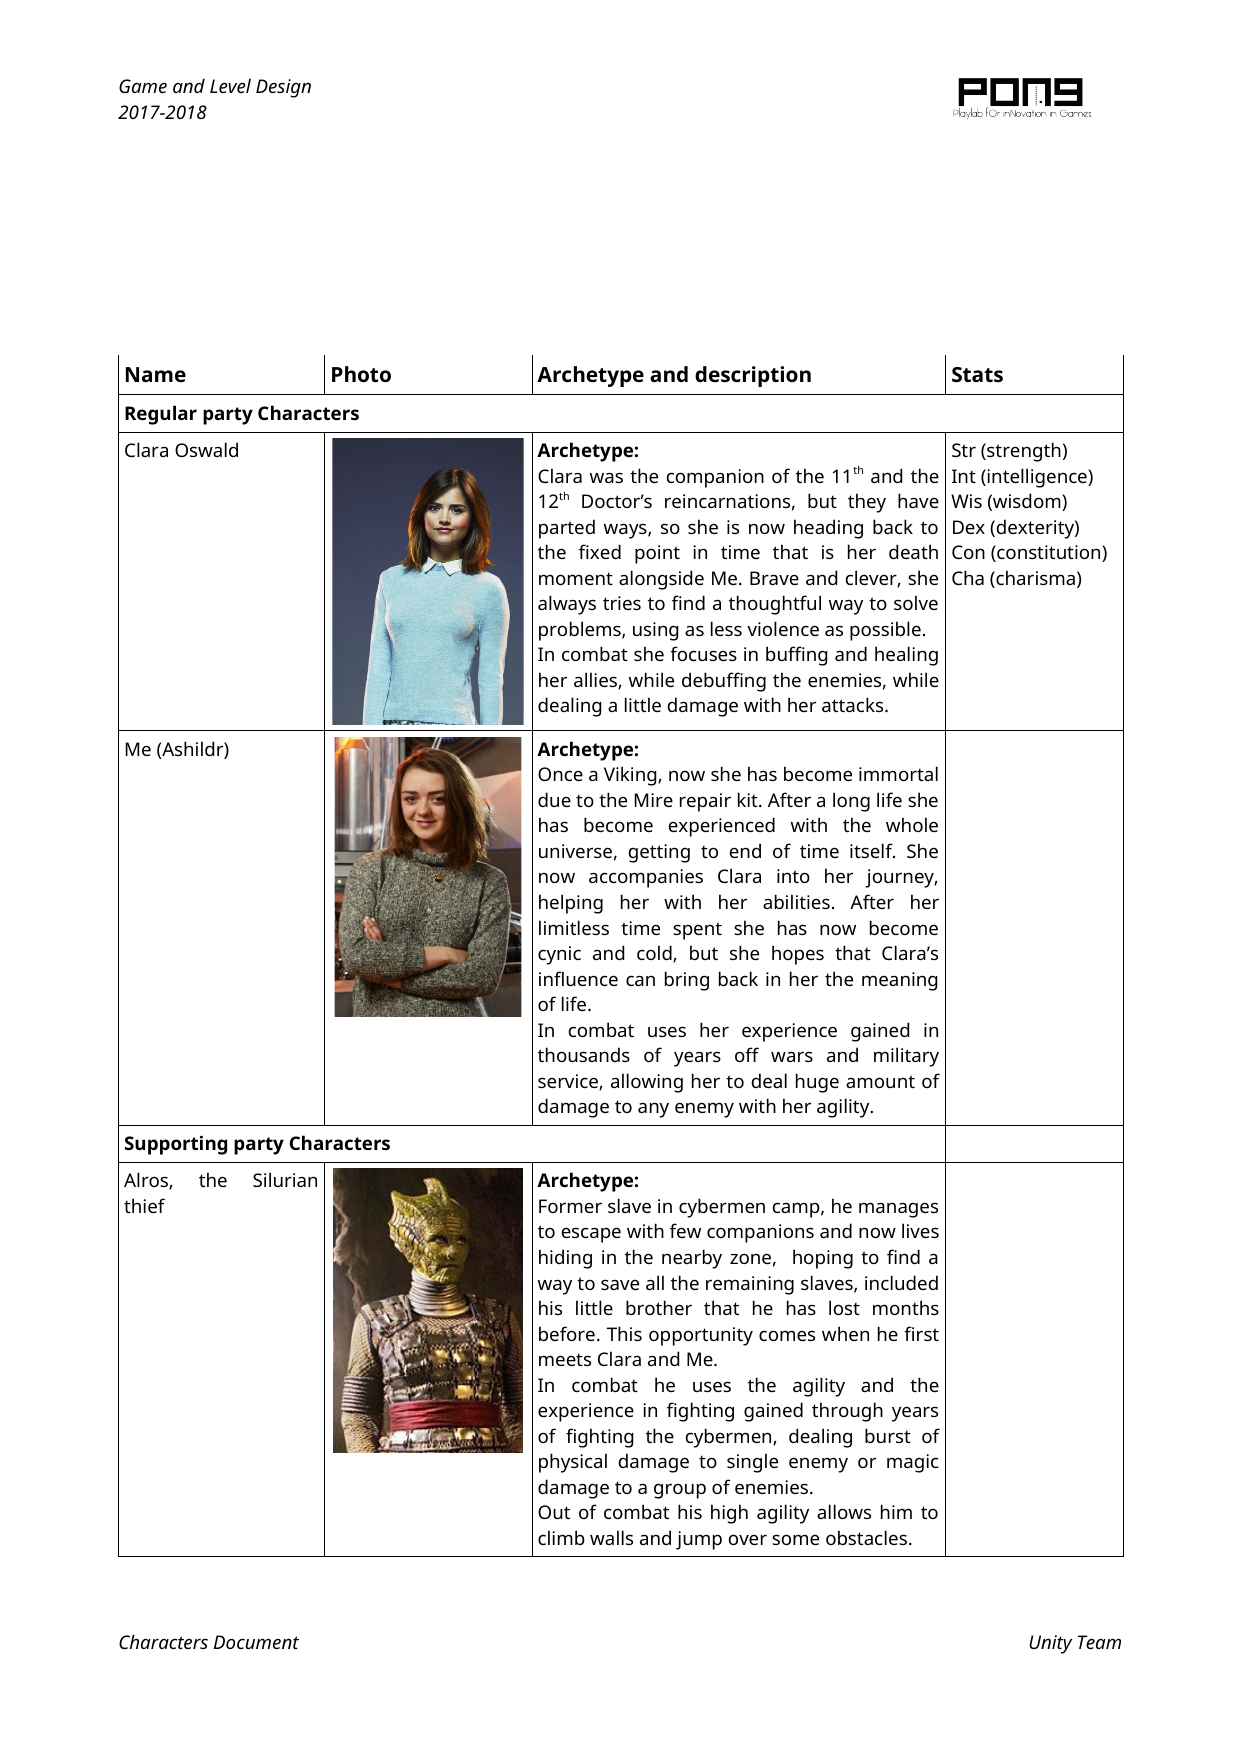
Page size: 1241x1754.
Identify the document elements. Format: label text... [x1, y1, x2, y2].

table_cell [946, 731, 1123, 1125]
table_cell Clara Oswald [119, 433, 324, 730]
picture [333, 1168, 523, 1453]
table_cell Alros, the Silurian thief [119, 1163, 324, 1556]
table_cell Str (strength) Int (intelligence) Wis (wisdom) Dex (dexterity) Con (constitution) Cha (charisma) [946, 433, 1123, 730]
table_cell Archetype: Once a Viking, now she has become immortal due to the Mire repair kit. After a long life she has become experienced with the whole universe, getting to end of time itself. She now accompanies Clara into her journey, helping her with her abilities. After her limitless time spent she has now become cynic and cold, but she hopes that Clara’s influence can bring back in her the meaning of life. In combat uses her experience gained in thousands of years off wars and military service, allowing her to deal huge amount of damage to any enemy with her agility. [533, 731, 945, 1125]
table_cell [946, 1163, 1123, 1556]
table_cell [946, 1126, 1123, 1162]
table_cell [325, 433, 532, 730]
picture [923, 73, 1122, 124]
table_cell [325, 1163, 532, 1556]
picture [332, 438, 524, 725]
table_cell Archetype: Clara was the companion of the 11th and the 12th Doctor’s reincarnations, but they have parted ways, so she is now heading back to the fixed point in time that is her death moment alongside Me. Brave and clever, she always tries to find a thoughtful way to solve problems, using as less violence as possible. In combat she focuses in buffing and healing her allies, while debuffing the enemies, while dealing a little damage with her attacks. [533, 433, 945, 730]
table_cell Regular party Characters [119, 395, 1123, 432]
table_header Name [119, 355, 324, 394]
table_cell Me (Ashildr) [119, 731, 324, 1125]
table_header Photo [325, 355, 532, 394]
table_header Stats [946, 355, 1123, 394]
table_cell [325, 731, 532, 1125]
table_cell Archetype: Former slave in cybermen camp, he manages to escape with few companions and now lives hiding in the nearby zone, hoping to find a way to save all the remaining slaves, included his little brother that he has lost months before. This opportunity comes when he first meets Clara and Me. In combat he uses the agility and the experience in fighting gained through years of fighting the cybermen, dealing burst of physical damage to single enemy or magic damage to a group of enemies. Out of combat his high agility allows him to climb walls and jump over some obstacles. [533, 1163, 945, 1556]
table_header Archetype and description [533, 355, 945, 394]
picture [334, 737, 522, 1017]
table_cell Supporting party Characters [119, 1126, 945, 1162]
